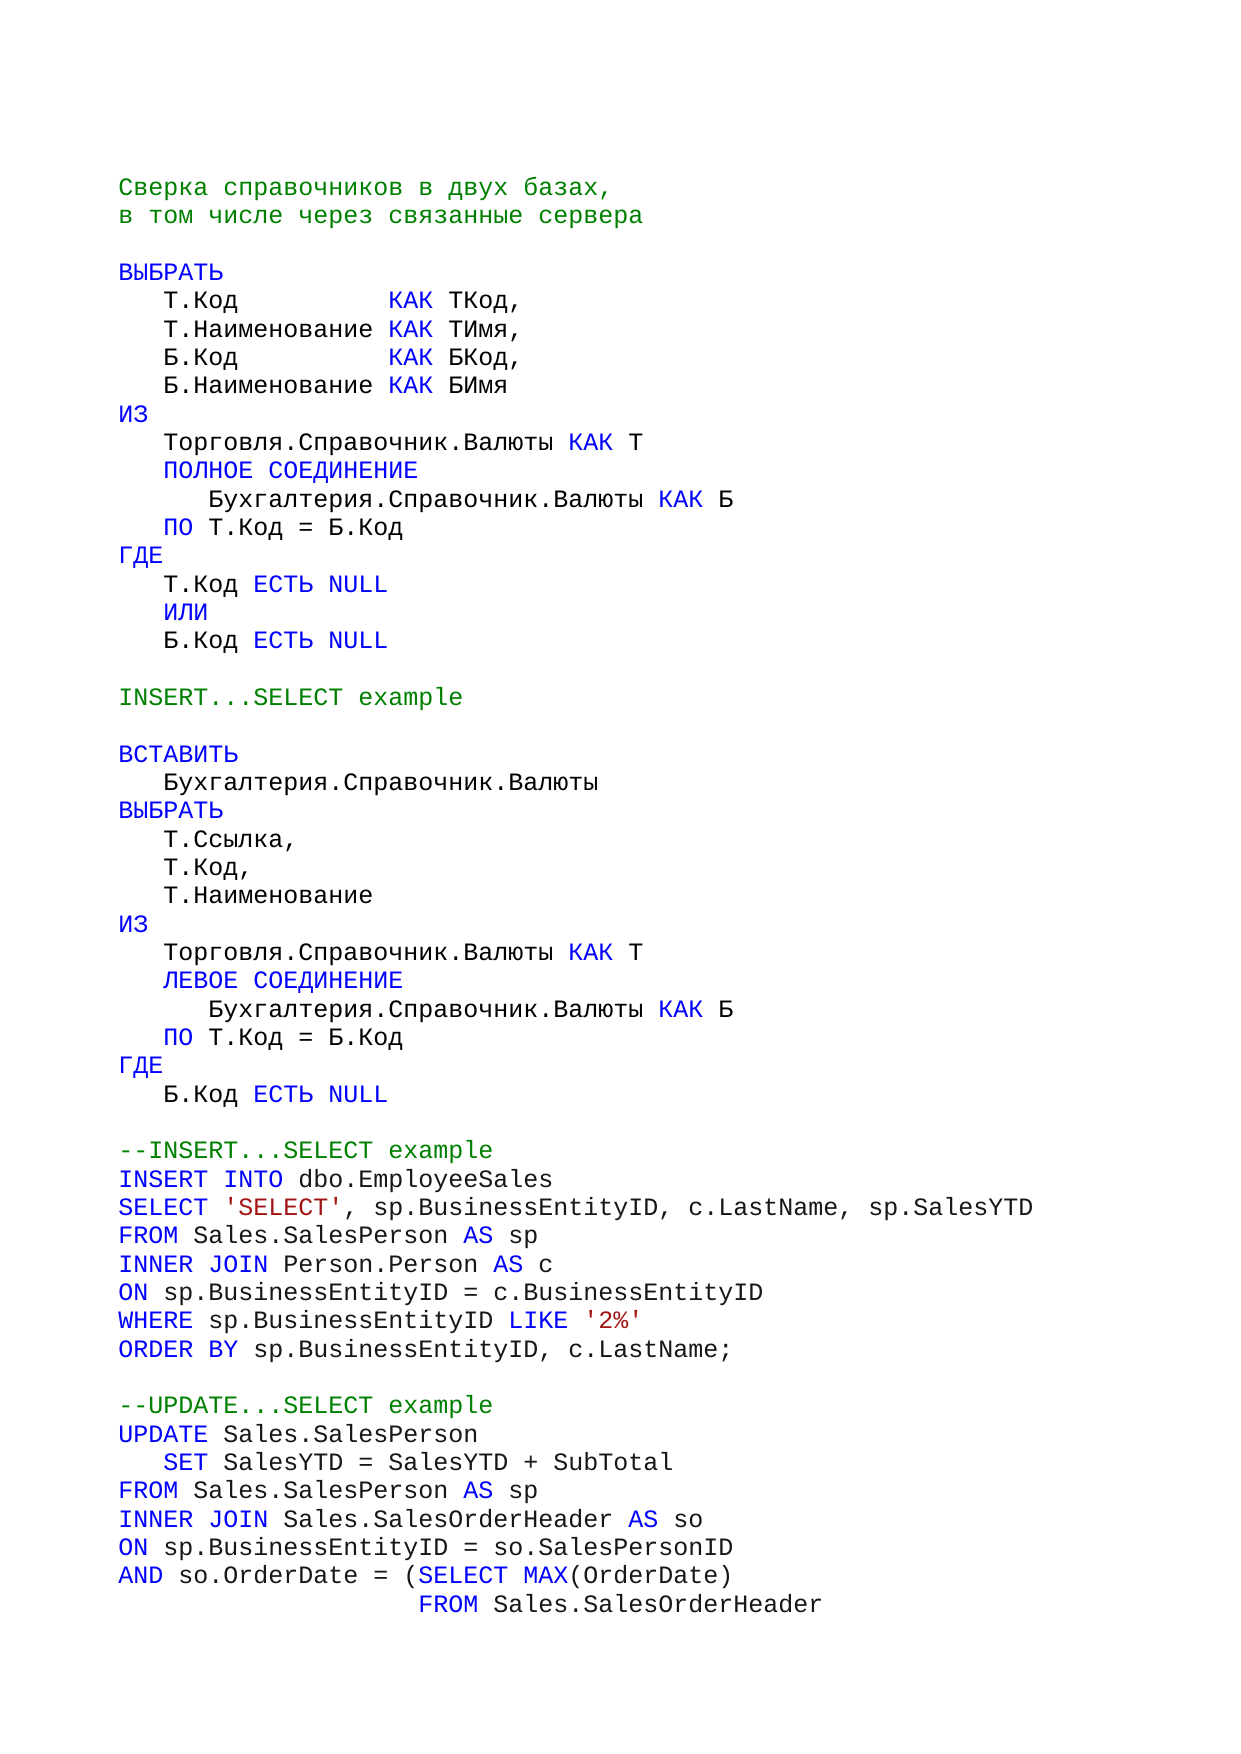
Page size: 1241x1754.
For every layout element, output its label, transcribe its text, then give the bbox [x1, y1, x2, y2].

text Бухгалтерия.Справочник.Валюты КАК Б [118, 486, 1122, 515]
text FROM Sales.SalesPerson AS sp [118, 1478, 1122, 1506]
text Б.Наименование КАК БИмя [118, 373, 1122, 401]
text Т.Код, [118, 855, 1122, 883]
text ВЫБРАТЬ [118, 260, 1122, 288]
text ИЗ [118, 911, 1122, 940]
text ГДЕ [118, 1053, 1122, 1081]
text ИЗ [118, 401, 1122, 430]
text ВЫБРАТЬ [118, 798, 1122, 826]
text FROM Sales.SalesOrderHeader [118, 1591, 1122, 1620]
text AND so.OrderDate = (SELECT MAX(OrderDate) [118, 1563, 1122, 1591]
text FROM Sales.SalesPerson AS sp [118, 1223, 1122, 1251]
text Торговля.Справочник.Валюты КАК Т [118, 430, 1122, 458]
text SELECT 'SELECT', sp.BusinessEntityID, c.LastName, sp.SalesYTD [118, 1195, 1122, 1223]
text Т.Наименование КАК ТИмя, [118, 316, 1122, 345]
text INNER JOIN Person.Person AS c [118, 1251, 1122, 1280]
text ON sp.BusinessEntityID = so.SalesPersonID [118, 1535, 1122, 1563]
text Б.Код КАК БКод, [118, 345, 1122, 373]
text ГДЕ [118, 543, 1122, 571]
text ПО Т.Код = Б.Код [118, 1025, 1122, 1053]
text UPDATE Sales.SalesPerson [118, 1421, 1122, 1450]
text Бухгалтерия.Справочник.Валюты [118, 770, 1122, 798]
text SET SalesYTD = SalesYTD + SubTotal [118, 1450, 1122, 1478]
text Бухгалтерия.Справочник.Валюты КАК Б [118, 996, 1122, 1025]
text --INSERT...SELECT example [118, 1138, 1122, 1166]
text Б.Код ЕСТЬ NULL [118, 628, 1122, 656]
text Т.Код КАК ТКод, [118, 288, 1122, 316]
text ORDER BY sp.BusinessEntityID, c.LastName; [118, 1336, 1122, 1365]
text Торговля.Справочник.Валюты КАК Т [118, 940, 1122, 968]
text --UPDATE...SELECT example [118, 1393, 1122, 1421]
text WHERE sp.BusinessEntityID LIKE '2%' [118, 1308, 1122, 1336]
text INNER JOIN Sales.SalesOrderHeader AS so [118, 1506, 1122, 1535]
text ИЛИ [118, 600, 1122, 628]
text INSERT...SELECT example [118, 685, 1122, 713]
text Т.Наименование [118, 883, 1122, 911]
text Т.Код ЕСТЬ NULL [118, 571, 1122, 600]
text ВСТАВИТЬ [118, 741, 1122, 770]
text Б.Код ЕСТЬ NULL [118, 1081, 1122, 1110]
text INSERT INTO dbo.EmployeeSales [118, 1166, 1122, 1195]
text ПОЛНОЕ СОЕДИНЕНИЕ [118, 458, 1122, 486]
text ON sp.BusinessEntityID = c.BusinessEntityID [118, 1280, 1122, 1308]
text Т.Ссылка, [118, 826, 1122, 855]
text ЛЕВОЕ СОЕДИНЕНИЕ [118, 968, 1122, 996]
text Сверка справочников в двух базах, [118, 175, 1122, 203]
text в том числе через связанные сервера [118, 203, 1122, 231]
text ПО Т.Код = Б.Код [118, 515, 1122, 543]
